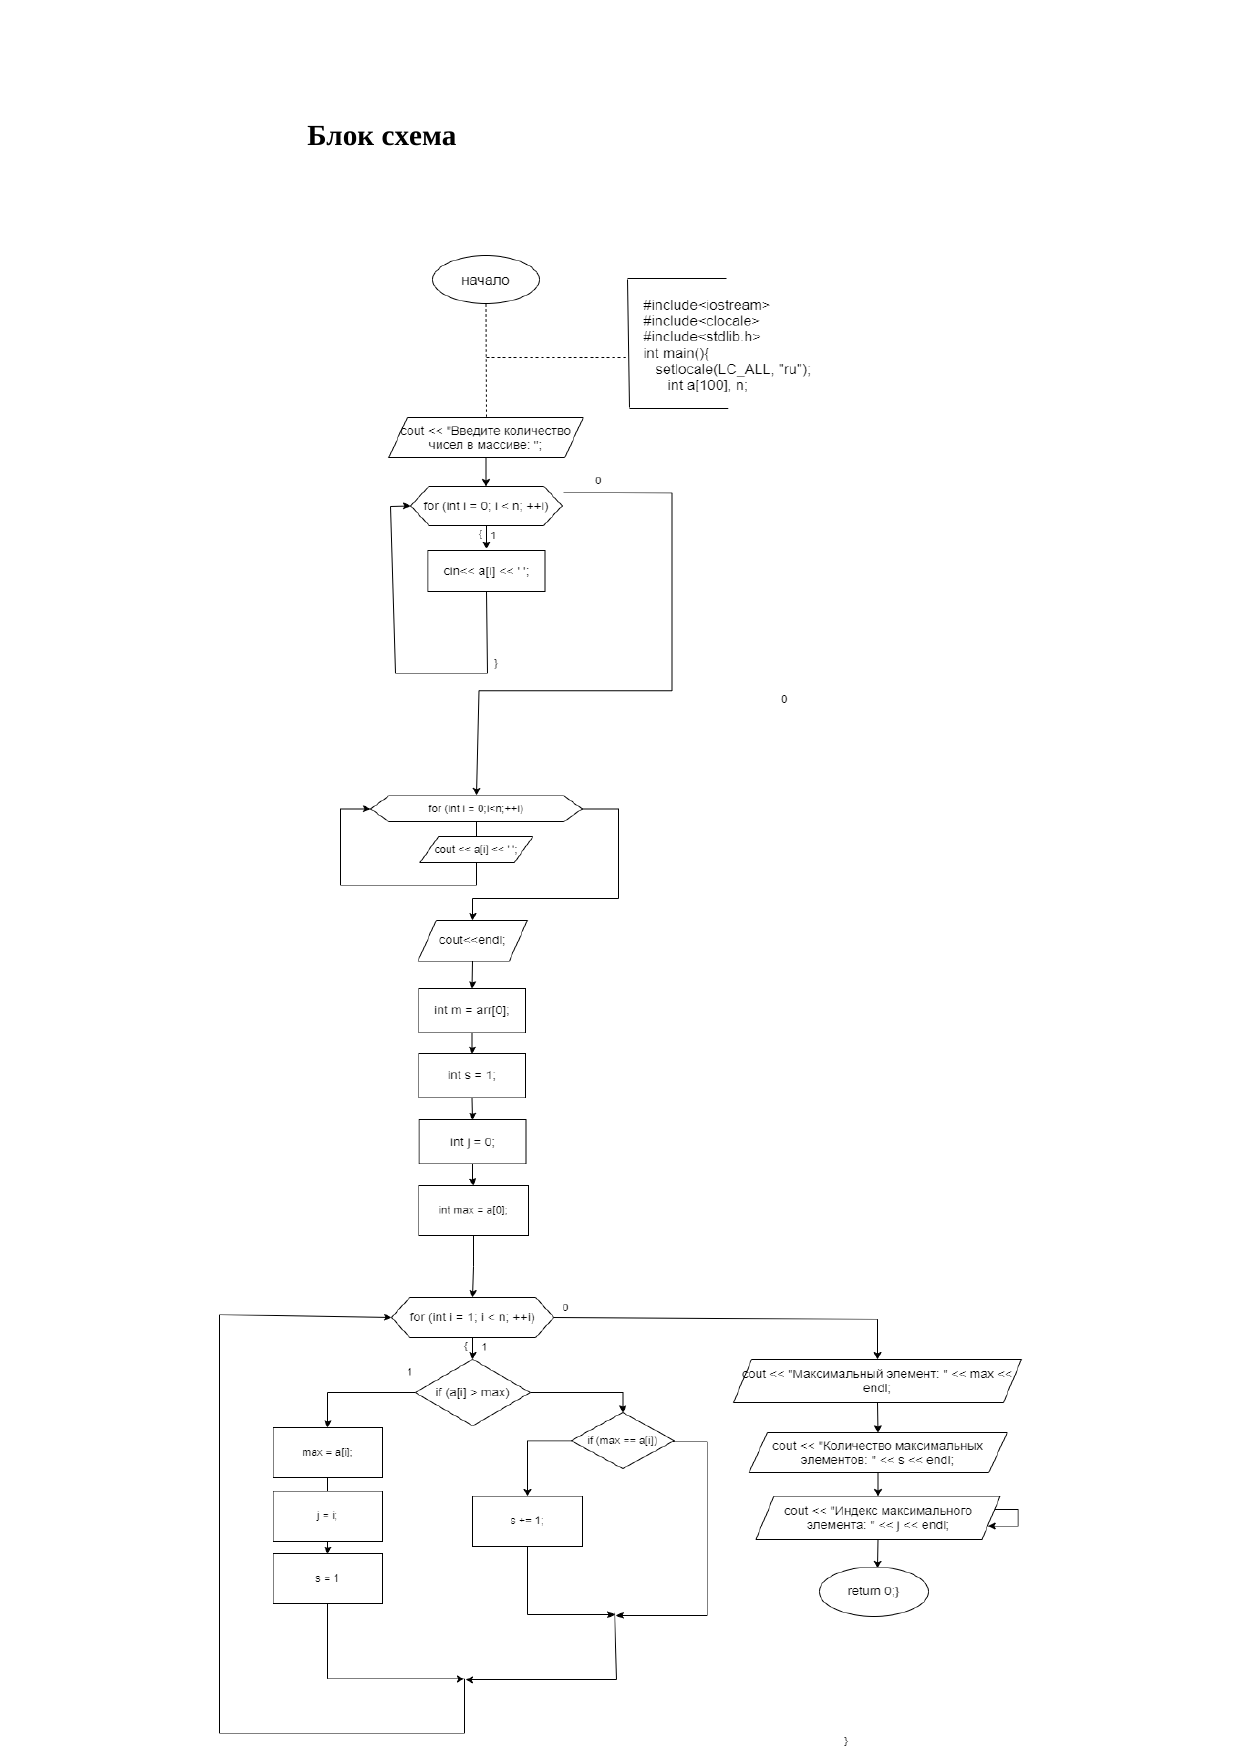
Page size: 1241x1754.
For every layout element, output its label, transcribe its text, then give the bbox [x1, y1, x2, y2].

text Блок схема [307, 118, 1122, 152]
picture [212, 255, 1028, 1754]
